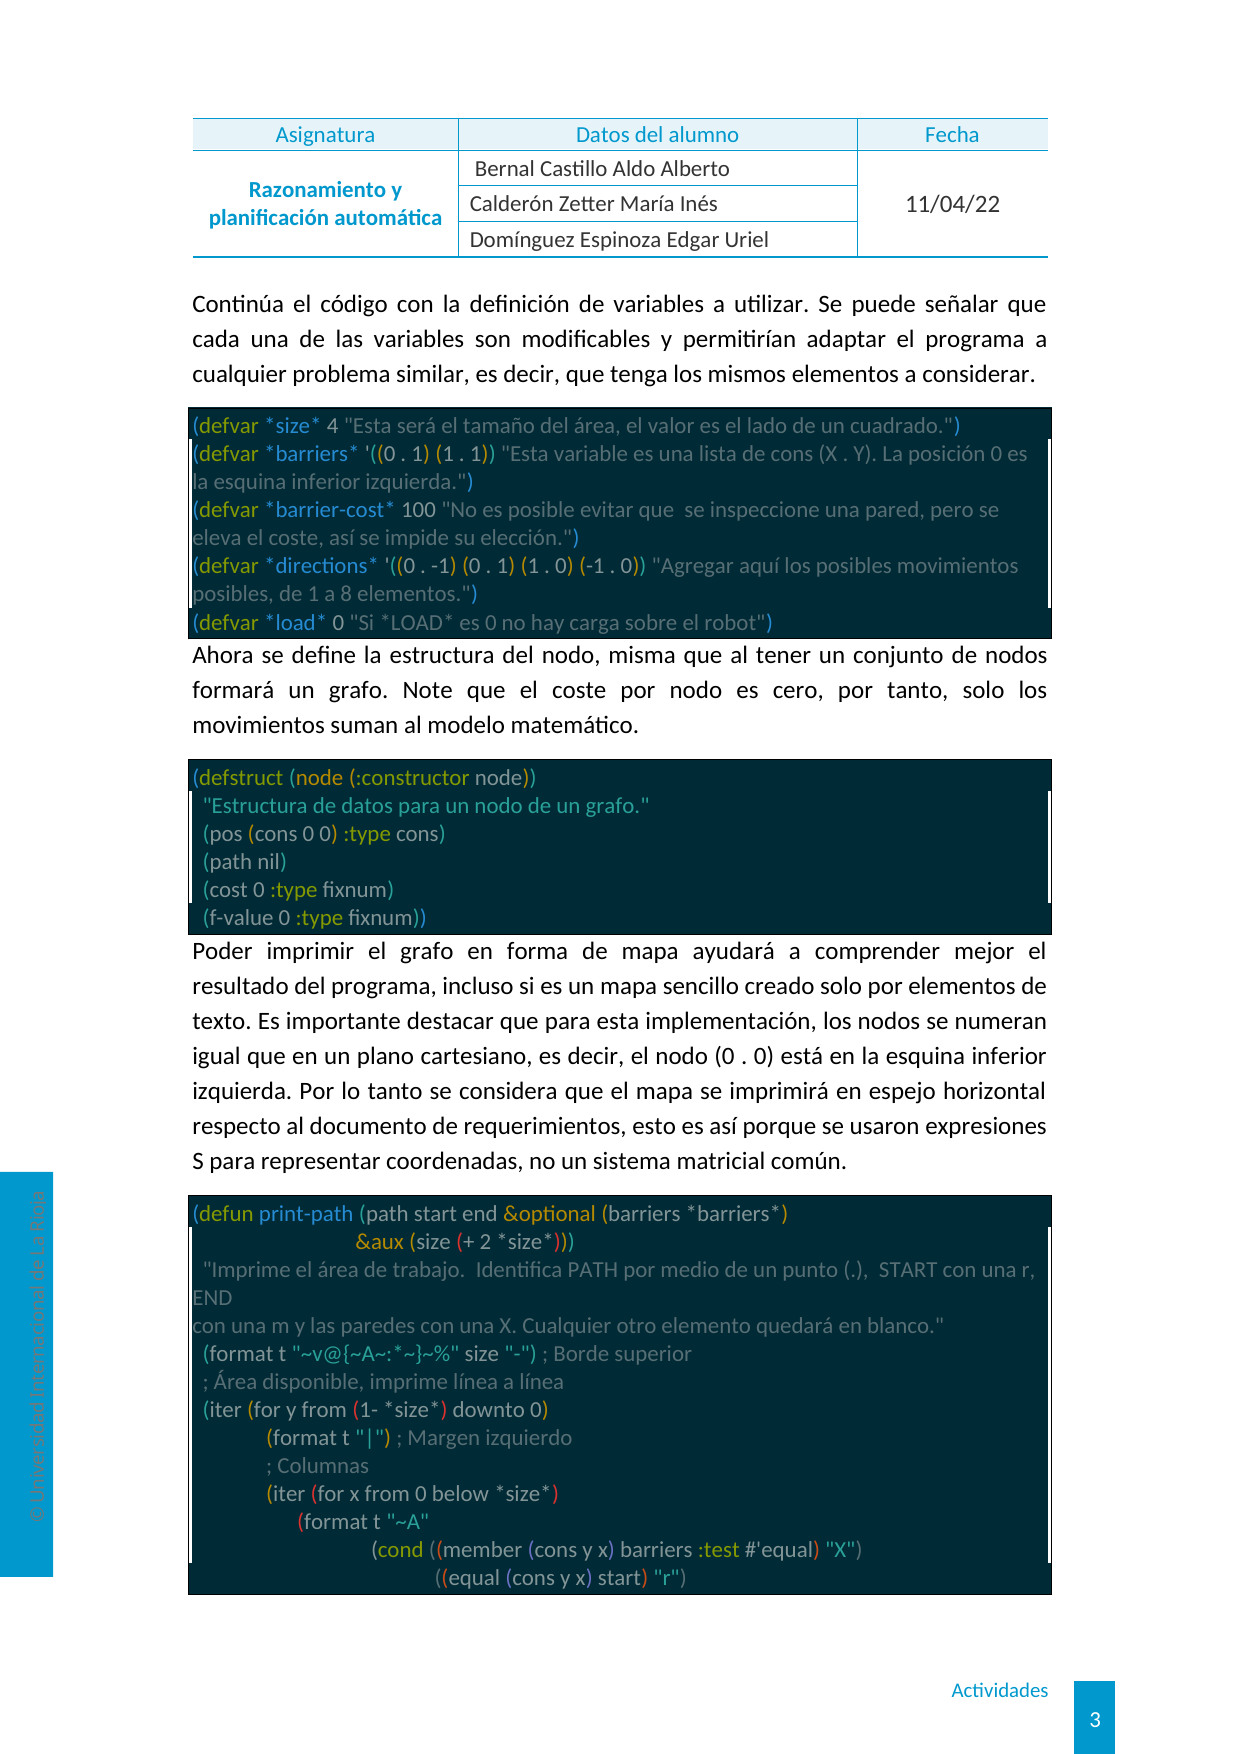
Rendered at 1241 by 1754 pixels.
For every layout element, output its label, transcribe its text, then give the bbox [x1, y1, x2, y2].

text (cost 0 :type fixnum) [192, 875, 1048, 899]
text "Imprime el área de trabajo. Identifica PATH por medio de un punto (.), START con una r, END [192, 1255, 1048, 1311]
text (defvar *barrier-cost* 100 "No es posible evitar que se inspeccione una pared, pero se eleva el coste, así se impide su elección.") [192, 496, 1048, 552]
text (iter (for x from 0 below *size*) [192, 1479, 1048, 1507]
text (pos (cons 0 0) :type cons) [192, 819, 1048, 847]
text "Estructura de datos para un nodo de un grafo." [192, 791, 1048, 819]
text con una m y las paredes con una X. Cualquier otro elemento quedará en blanco." [192, 1311, 1048, 1339]
text ; Columnas [192, 1451, 1048, 1479]
text (defvar *directions* '((0 . -1) (0 . 1) (1 . 0) (-1 . 0)) "Agregar aquí los posibles movimientos posibles, de 1 a 8 elementos.") [192, 552, 1048, 604]
text (defun print-path (path start end &optional (barriers *barriers*) [189, 1196, 1051, 1227]
text (defvar *barriers* '((0 . 1) (1 . 1)) "Esta variable es una lista de cons (X . Y). La posición 0 es la esquina inferior izquierda.") [192, 439, 1048, 496]
text (format t "~v@{~A~:*~}~%" size "-") ; Borde superior [192, 1339, 1048, 1367]
text (iter (for y from (1- *size*) downto 0) [192, 1395, 1048, 1423]
text (format t "~A" [192, 1507, 1048, 1535]
text (defstruct (node (:constructor node)) [189, 760, 1051, 791]
text Poder imprimir el grafo en forma de mapa ayudará a comprender mejor el resultado del programa, incluso si es un mapa sencillo creado solo por elementos de texto. Es importante destacar que para esta implementación, los nodos se numeran igual que en un plano cartesiano, es decir, el nodo (0 . 0) está en la esquina inferior izquierda. Por lo tanto se considera que el mapa se imprimirá en espejo horizontal respecto al documento de requerimientos, esto es así porque se usaron expresiones S para representar coordenadas, no un sistema matricial común. [192, 935, 1048, 1176]
text (cond ((member (cons y x) barriers :test #'equal) "X") [192, 1535, 1048, 1559]
text Ahora se define la estructura del nodo, misma que al tener un conjunto de nodos formará un grafo. Note que el coste por nodo es cero, por tanto, solo los movimientos suman al modelo matemático. [192, 639, 1048, 740]
text (path nil) [192, 847, 1048, 875]
text Continúa el código con la definición de variables a utilizar. Se puede señalar que cada una de las variables son modificables y permitirían adaptar el programa a cualquier problema similar, es decir, que tenga los mismos elementos a considerar. [192, 288, 1048, 388]
text ; Área disponible, imprime línea a línea [192, 1367, 1048, 1395]
text (defvar *load* 0 "Si *LOAD* es 0 no hay carga sobre el robot") [189, 604, 1051, 638]
text (defvar *size* 4 "Esta será el tamaño del área, el valor es el lado de un cuadrado.") [189, 409, 1051, 439]
text © Universidad Internacional de La Rioja (UNIR) [24, 1172, 46, 1558]
text ((equal (cons y x) start) "r") [189, 1559, 1051, 1594]
text (f-value 0 :type fixnum)) [189, 899, 1051, 934]
text (format t "|") ; Margen izquierdo [192, 1423, 1048, 1451]
text &aux (size (+ 2 *size*))) [192, 1227, 1048, 1255]
